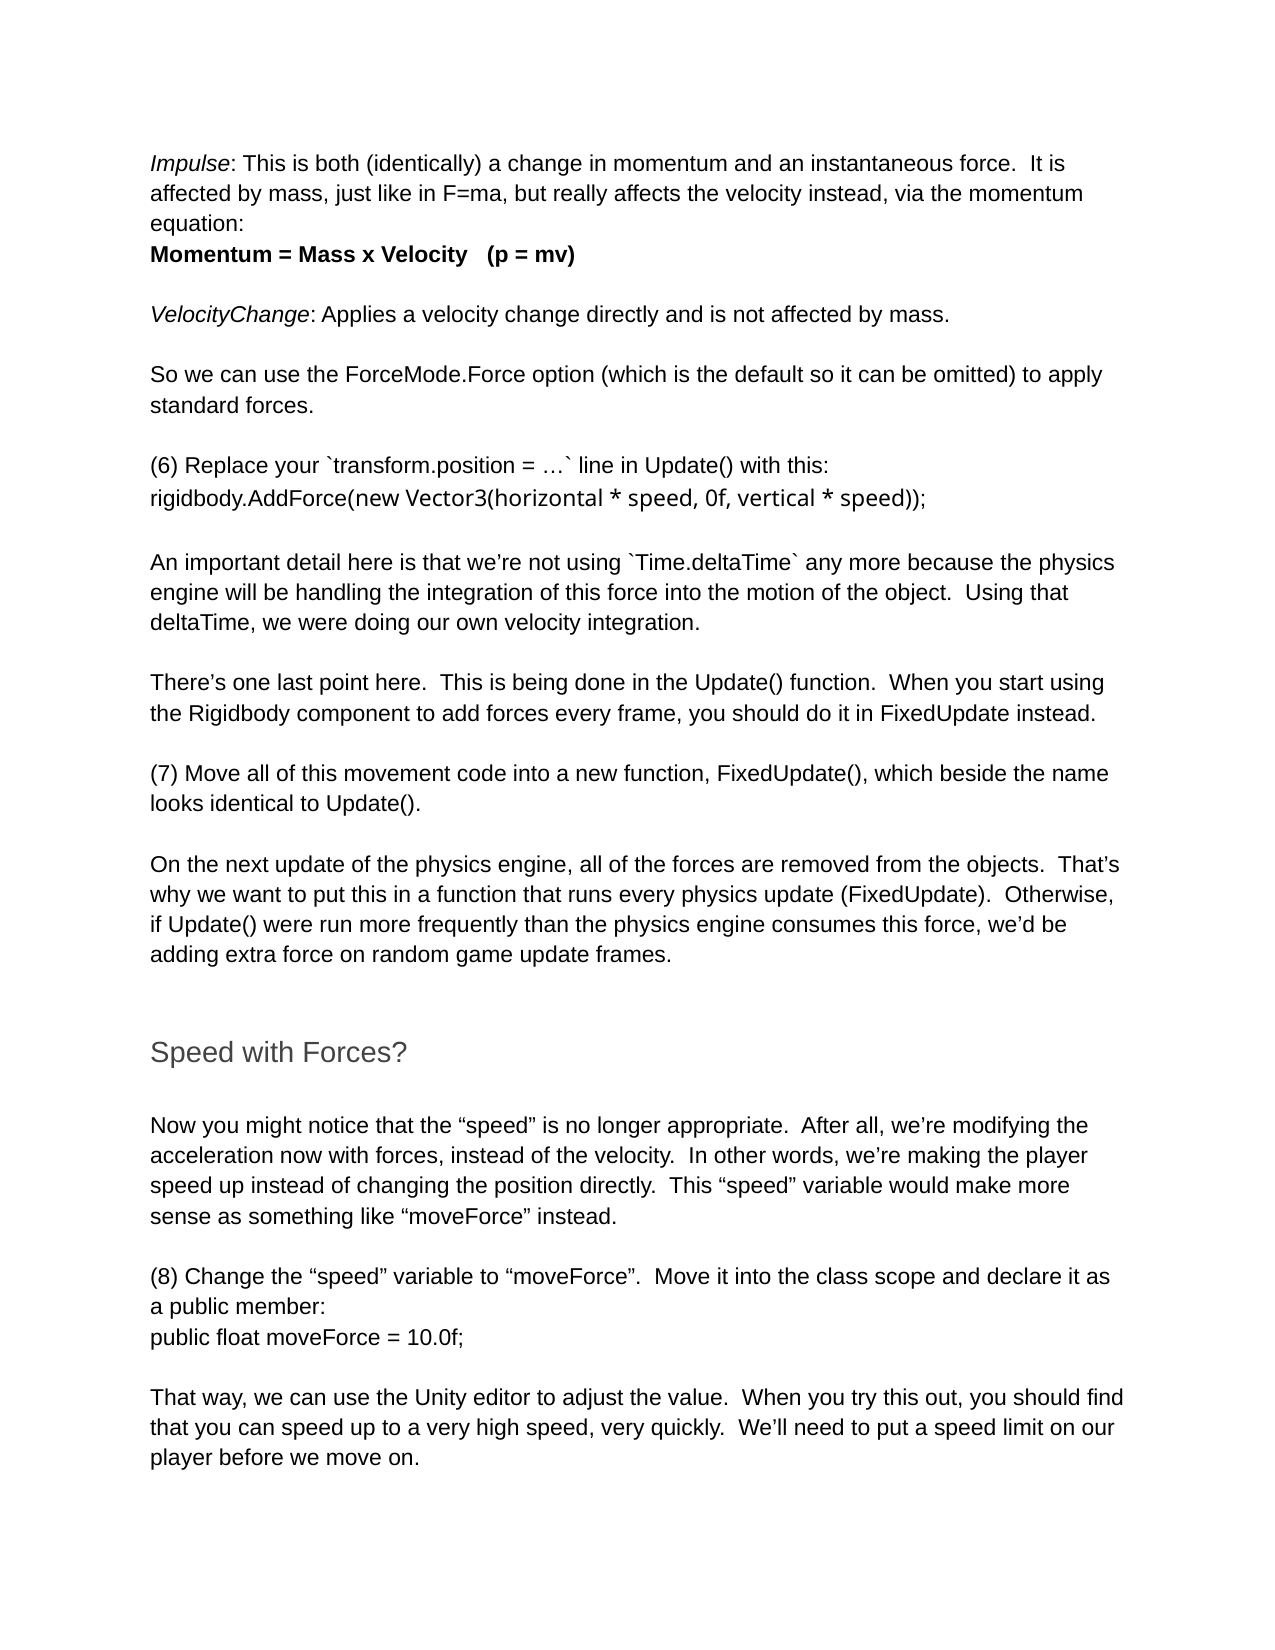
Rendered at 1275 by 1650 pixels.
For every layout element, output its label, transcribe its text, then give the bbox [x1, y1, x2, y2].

text Now you might notice that the “speed” is no longer appropriate. After all, we’re modifying the acceleration now with forces, instead of the velocity. In other words, we’re making the player speed up instead of changing the position directly. This “speed” variable would make more sense as something like “moveForce” instead. [150, 1112, 1125, 1229]
text public float moveForce = 10.0f; [150, 1323, 1125, 1350]
text (6) Replace your `transform.position = …` line in Update() with this: [150, 452, 1125, 478]
text Impulse: This is both (identically) a change in momentum and an instantaneous force. It is affected by mass, just like in F=ma, but really affects the velocity instead, via the momentum equation: [150, 150, 1125, 237]
text rigidbody.AddForce(new Vector3(horizontal * speed, 0f, vertical * speed)); [150, 482, 1125, 513]
text (7) Move all of this movement code into a new function, FixedUpdate(), which beside the name looks identical to Update(). [150, 760, 1125, 816]
text VelocityChange: Applies a velocity change directly and is not affected by mass. [150, 301, 1125, 327]
text There’s one last point here. This is being done in the Update() function. When you start using the Rigidbody component to add forces every frame, you should do it in FixedUpdate instead. [150, 669, 1125, 726]
text That way, we can use the Unity editor to adjust the value. When you try this out, you should find that you can speed up to a very high speed, very quickly. We’ll need to put a speed limit on our player before we move on. [150, 1384, 1125, 1471]
subtitle Speed with Forces? [150, 1035, 1125, 1068]
text An important detail here is that we’re not using `Time.deltaTime` any more because the physics engine will be handling the integration of this force into the motion of the object. Using that deltaTime, we were doing our own velocity integration. [150, 548, 1125, 635]
text On the next update of the physics engine, all of the forces are removed from the objects. That’s why we want to put this in a function that runs every physics update (FixedUpdate). Otherwise, if Update() were run more frequently than the physics engine consumes this force, we’d be adding extra force on random game update frames. [150, 851, 1125, 967]
text So we can use the ForceMode.Force option (which is the default so it can be omitted) to apply standard forces. [150, 361, 1125, 418]
text Momentum = Mass x Velocity (p = mv) [150, 241, 1125, 267]
text (8) Change the “speed” variable to “moveForce”. Move it into the class scope and declare it as a public member: [150, 1263, 1125, 1319]
